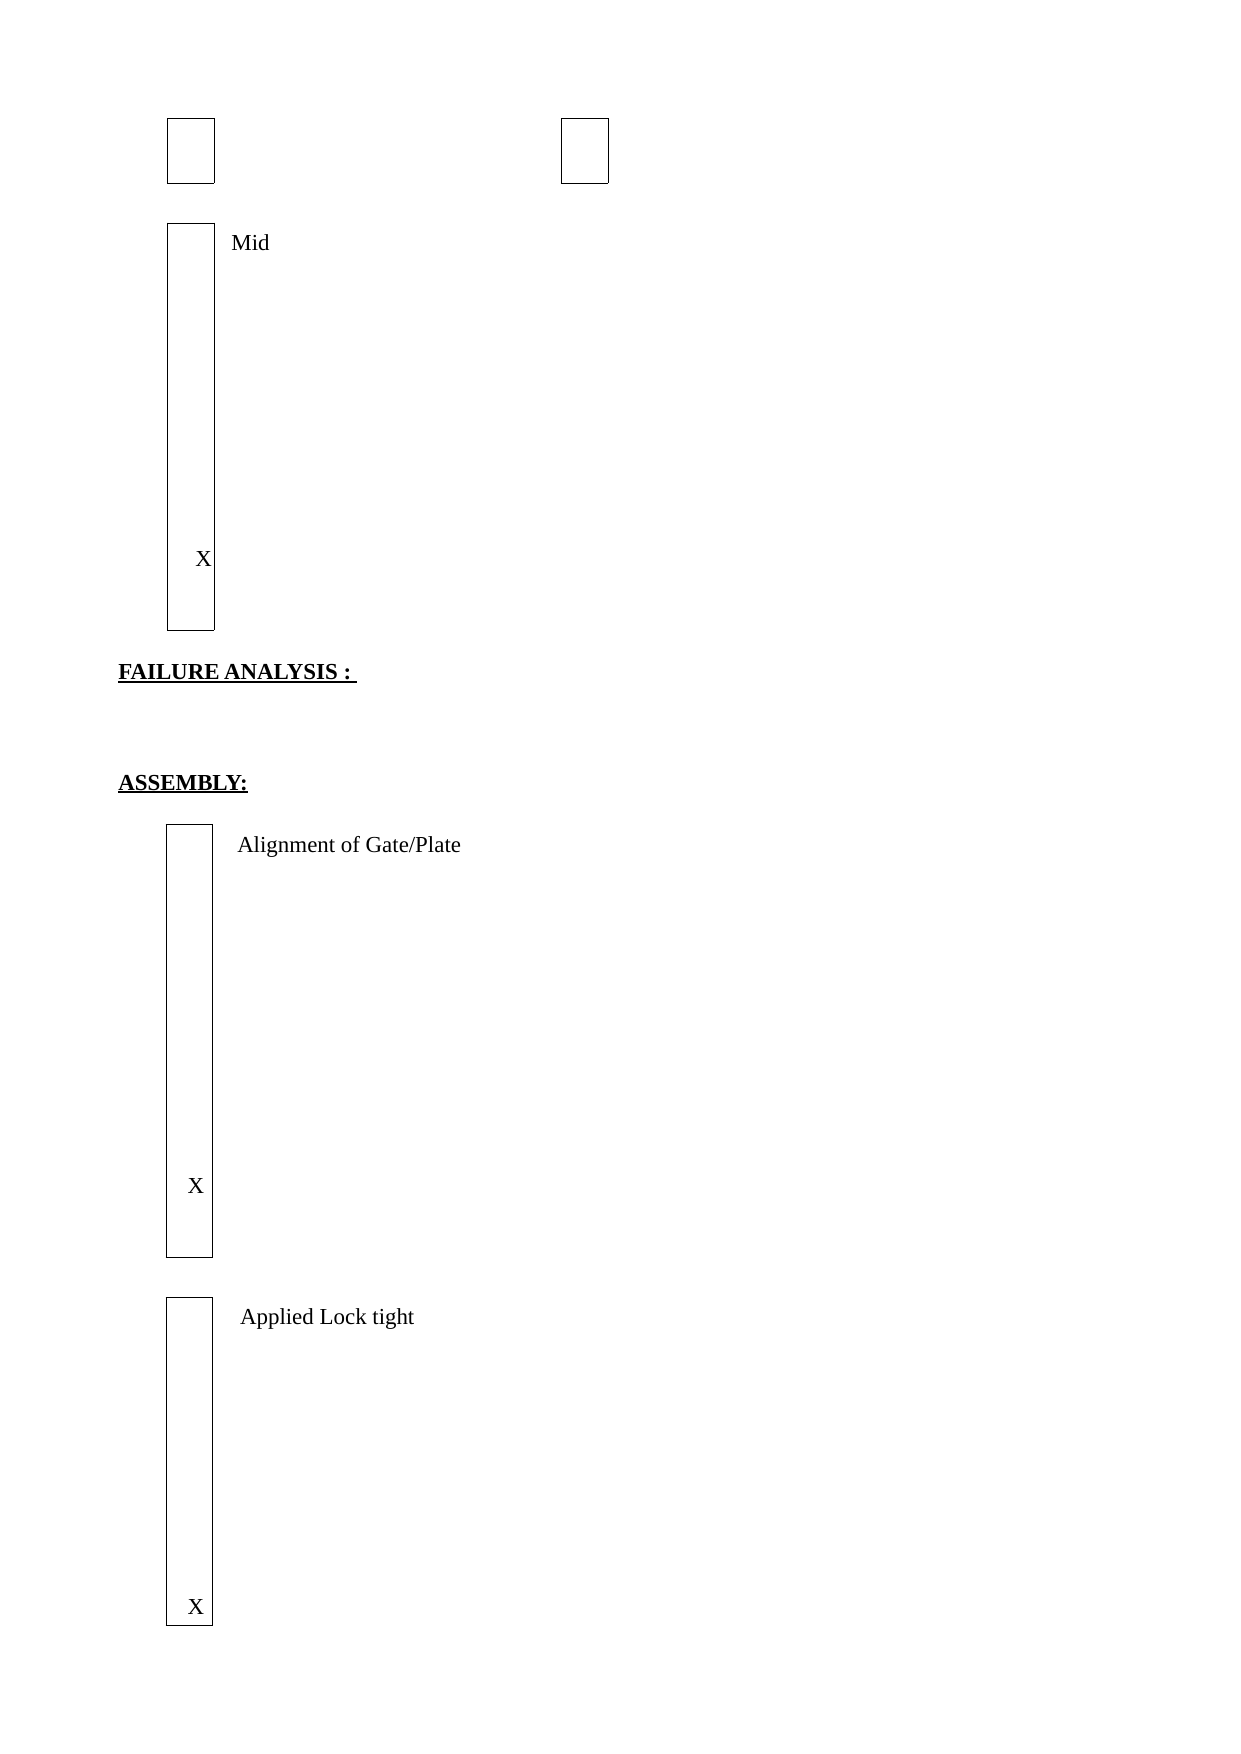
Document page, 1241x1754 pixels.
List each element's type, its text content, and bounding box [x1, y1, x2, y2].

table_cell [758, 183, 1123, 223]
table_cell [166, 1258, 212, 1297]
table_cell <if test="o.urgent_level=='medium'">X</if> [168, 224, 214, 629]
text ASSEMBLY: [118, 769, 1122, 795]
table_cell [606, 1257, 1123, 1297]
table_cell [561, 184, 608, 223]
table_header [606, 824, 1123, 1257]
table_header [215, 118, 561, 182]
table_cell <if test="o.applied_lock_tight">X</if> [167, 1298, 212, 1625]
text FAILURE ANALYSIS : [118, 658, 1122, 685]
table_header [559, 824, 606, 1257]
table_cell Applied Lock tight [213, 1297, 559, 1625]
table_cell [167, 184, 214, 223]
table_header <if test="o.urgent_level=='low'">X</if> [168, 119, 214, 182]
table_cell [606, 1297, 1123, 1625]
table_cell [213, 1257, 559, 1297]
table_cell <convert_date(o.completion_date_by)> [758, 223, 1123, 629]
text <o.failure_analysis> [165, 713, 1122, 740]
table_header <if test="o.urgent_level=='high'">X</if> [562, 119, 608, 182]
table_header Alignment of Gate/Plate [213, 824, 559, 1257]
table_cell [608, 183, 758, 223]
table_header [609, 118, 758, 182]
table_cell [214, 183, 561, 223]
table_cell [559, 1297, 606, 1625]
table_cell [559, 1257, 606, 1297]
table_cell [608, 223, 758, 629]
table_cell [561, 223, 608, 629]
table_cell Mid [215, 223, 561, 629]
table_header <if test="o.alignment_of_gate_plate">X</if> [167, 825, 212, 1257]
table_header [758, 118, 1123, 182]
